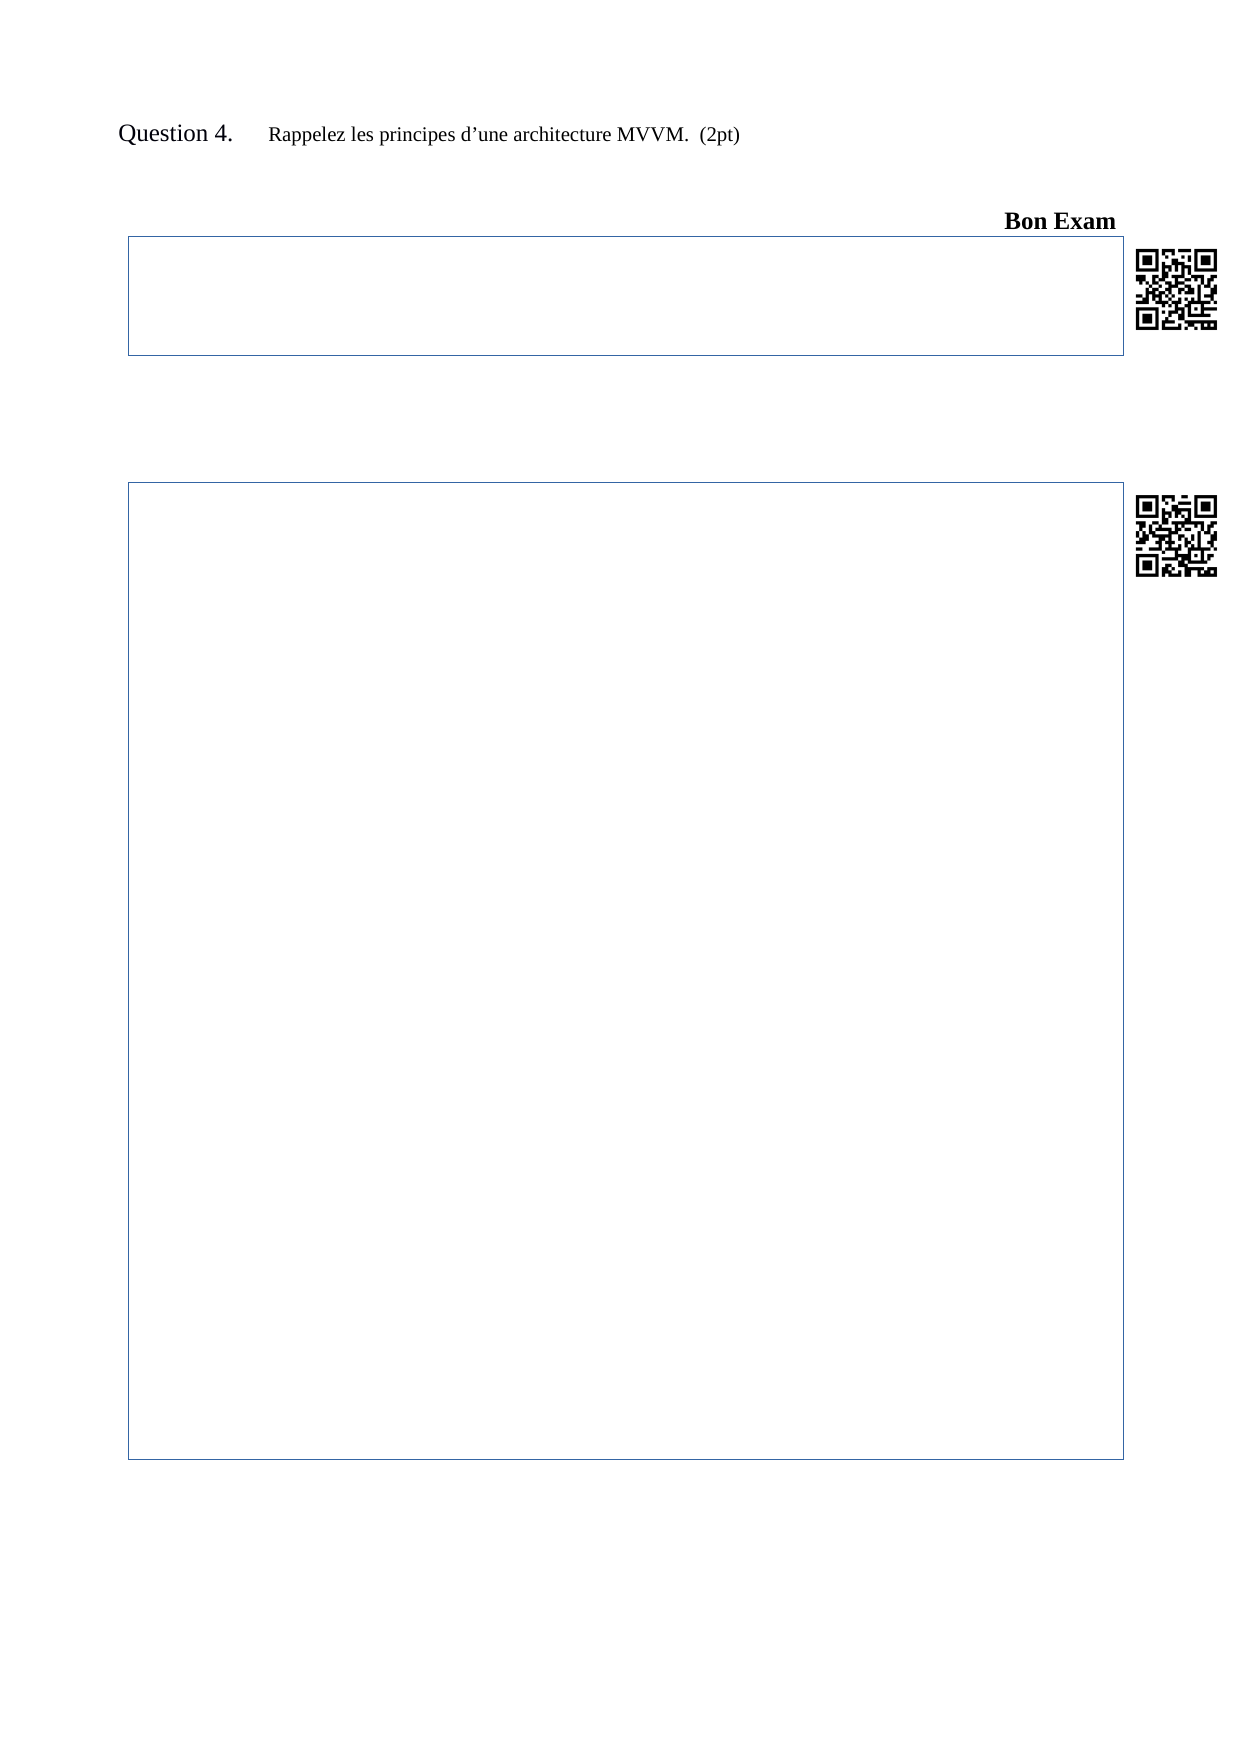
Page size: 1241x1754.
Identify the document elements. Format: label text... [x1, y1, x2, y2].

list Rappelez les principes d’une architecture MVVM. (2pt) [268, 118, 1122, 147]
text Bon Exam [118, 206, 1122, 235]
picture [1124, 482, 1230, 590]
picture [1124, 236, 1230, 343]
